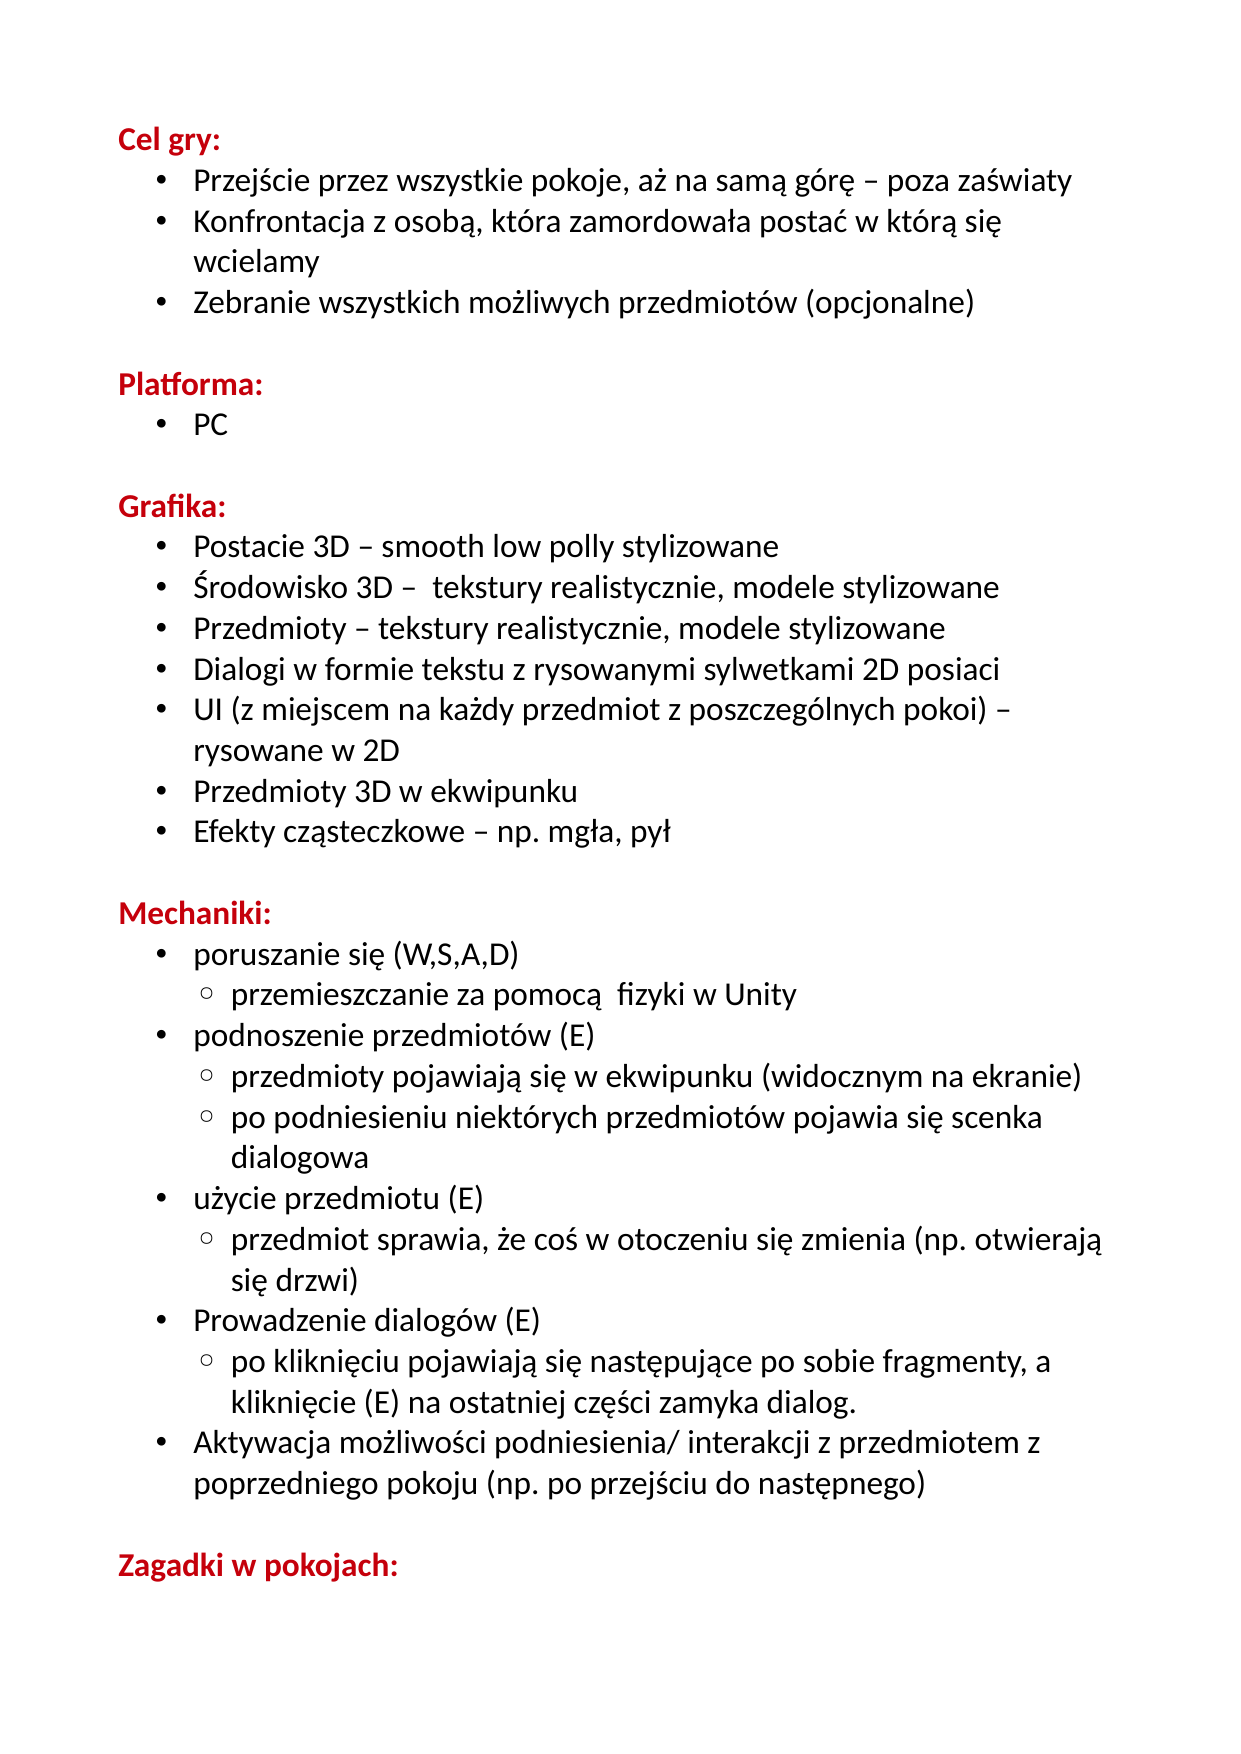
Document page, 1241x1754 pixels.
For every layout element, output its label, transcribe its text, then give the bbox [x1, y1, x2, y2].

list Konfrontacja z osobą, która zamordowała postać w którą się wcielamy [156, 199, 1122, 281]
text Cel gry: [118, 118, 1122, 159]
list Przedmioty – tekstury realistycznie, modele stylizowane [156, 607, 1122, 648]
list Dialogi w formie tekstu z rysowanymi sylwetkami 2D posiaci [156, 648, 1122, 688]
list PC [156, 403, 1122, 444]
list Przejście przez wszystkie pokoje, aż na samą górę – poza zaświaty [156, 159, 1122, 199]
list Przedmioty 3D w ekwipunku [156, 770, 1122, 811]
list Postacie 3D – smooth low polly stylizowane [156, 525, 1122, 566]
list poruszanie się (W,S,A,D) [156, 933, 1122, 973]
list podnoszenie przedmiotów (E) [156, 1014, 1122, 1055]
list po kliknięciu pojawiają się następujące po sobie fragmenty, a kliknięcie (E) na ostatniej części zamyka dialog. [193, 1340, 1122, 1421]
text Grafika: [118, 485, 1122, 525]
text Zagadki w pokojach: [118, 1544, 1122, 1584]
list Prowadzenie dialogów (E) [156, 1299, 1122, 1340]
list Zebranie wszystkich możliwych przedmiotów (opcjonalne) [156, 281, 1122, 322]
list przemieszczanie za pomocą fizyki w Unity [193, 973, 1122, 1014]
list UI (z miejscem na każdy przedmiot z poszczególnych pokoi) – rysowane w 2D [156, 688, 1122, 770]
list Środowisko 3D – tekstury realistycznie, modele stylizowane [156, 566, 1122, 607]
text Platforma: [118, 362, 1122, 403]
list Efekty cząsteczkowe – np. mgła, pył [156, 811, 1122, 851]
list po podniesieniu niektórych przedmiotów pojawia się scenka dialogowa [193, 1096, 1122, 1177]
list przedmiot sprawia, że coś w otoczeniu się zmienia (np. otwierają się drzwi) [193, 1218, 1122, 1299]
text Mechaniki: [118, 892, 1122, 933]
list Aktywacja możliwości podniesienia/ interakcji z przedmiotem z poprzedniego pokoju (np. po przejściu do następnego) [156, 1421, 1122, 1503]
list użycie przedmiotu (E) [156, 1177, 1122, 1218]
list przedmioty pojawiają się w ekwipunku (widocznym na ekranie) [193, 1055, 1122, 1096]
